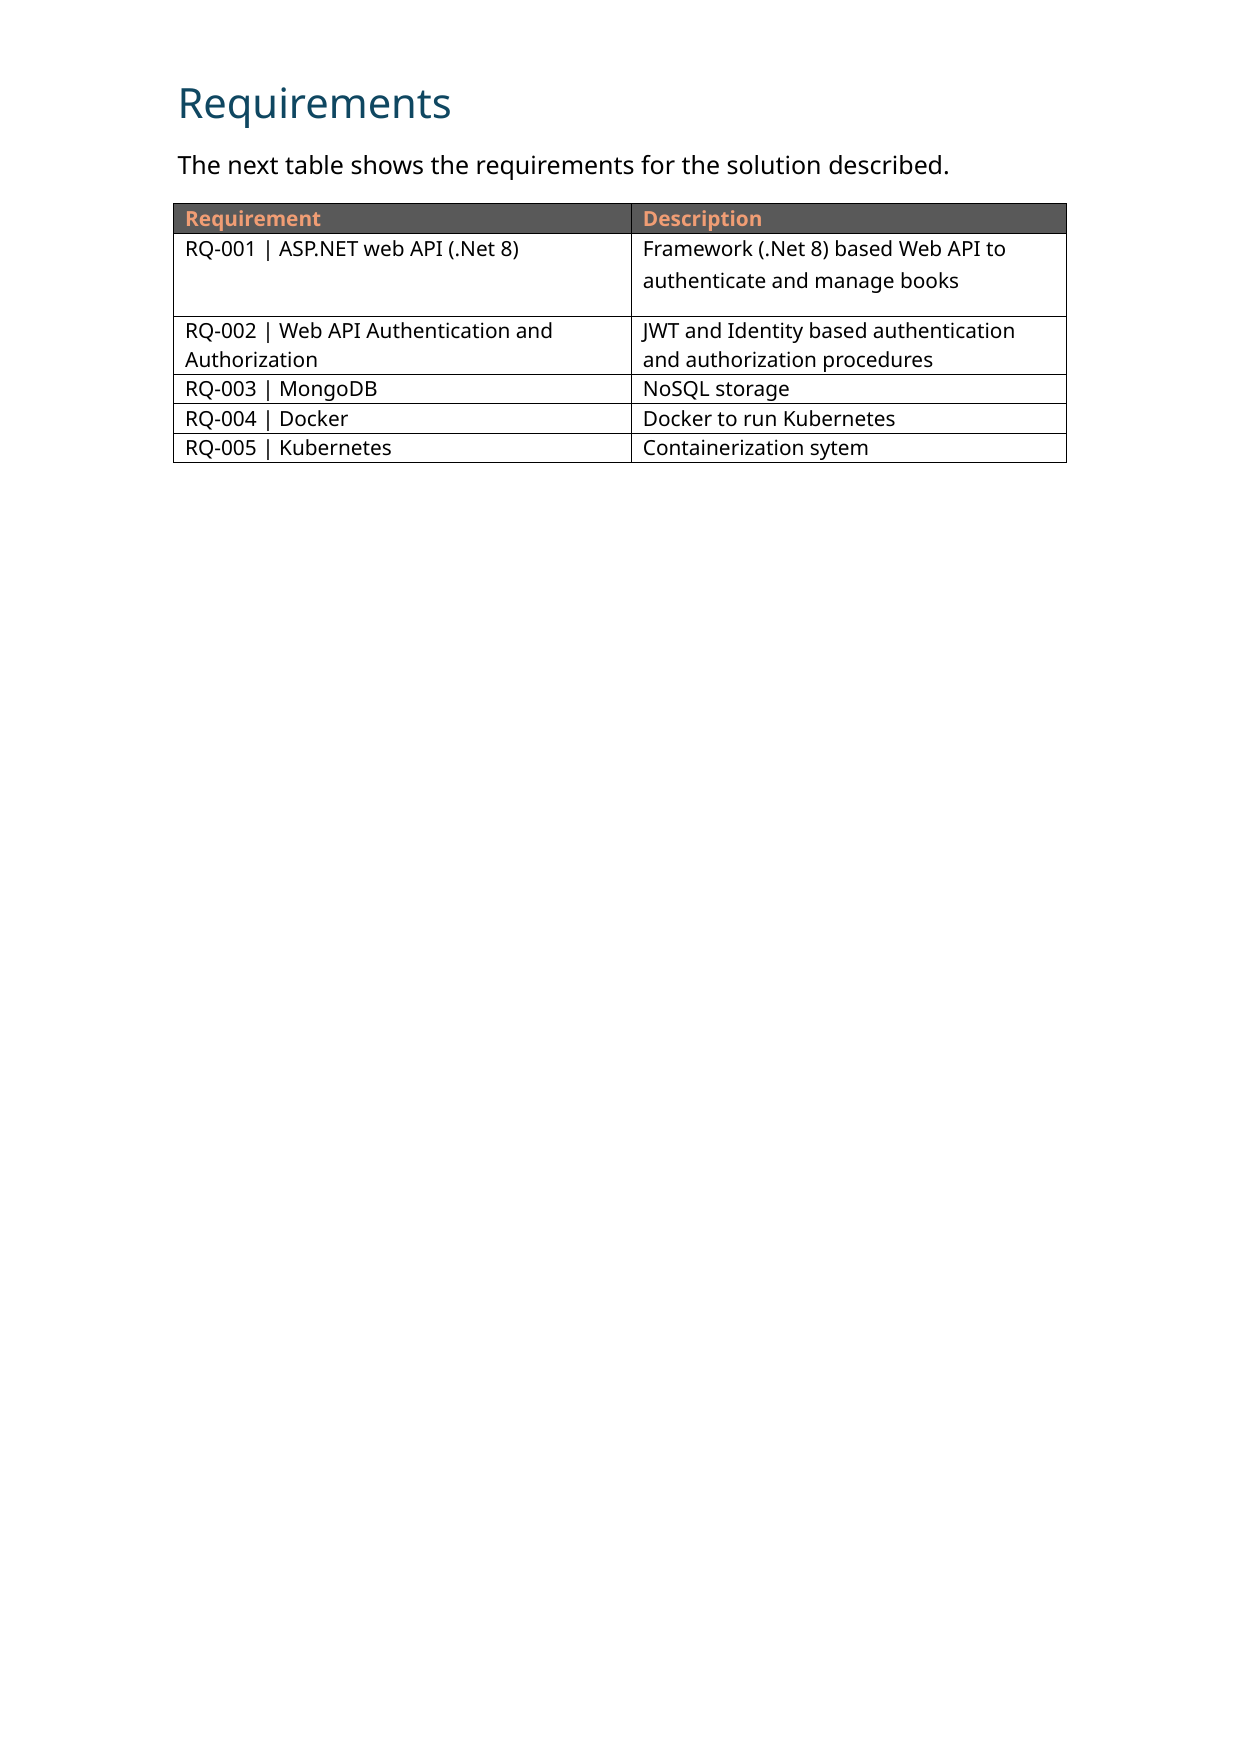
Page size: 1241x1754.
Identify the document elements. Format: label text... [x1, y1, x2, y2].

table_cell Containerization sytem [632, 434, 1066, 462]
table_header Requirement [174, 204, 631, 233]
table_cell Docker to run Kubernetes [632, 404, 1066, 432]
table_cell Framework (.Net 8) based Web API to authenticate and manage books [632, 234, 1066, 316]
table_cell RQ-002 | Web API Authentication and Authorization [174, 317, 631, 373]
table_cell RQ-001 | ASP.NET web API (.Net 8) [174, 234, 631, 316]
table_header Description [632, 204, 1066, 233]
table_cell RQ-003 | MongoDB [174, 375, 631, 403]
table_cell NoSQL storage [632, 375, 1066, 403]
table_cell RQ-004 | Docker [174, 404, 631, 432]
subtitle Requirements [177, 74, 1063, 131]
table_cell JWT and Identity based authentication and authorization procedures [632, 317, 1066, 373]
table_cell RQ-005 | Kubernetes [174, 434, 631, 462]
text The next table shows the requirements for the solution described. [177, 147, 1063, 181]
